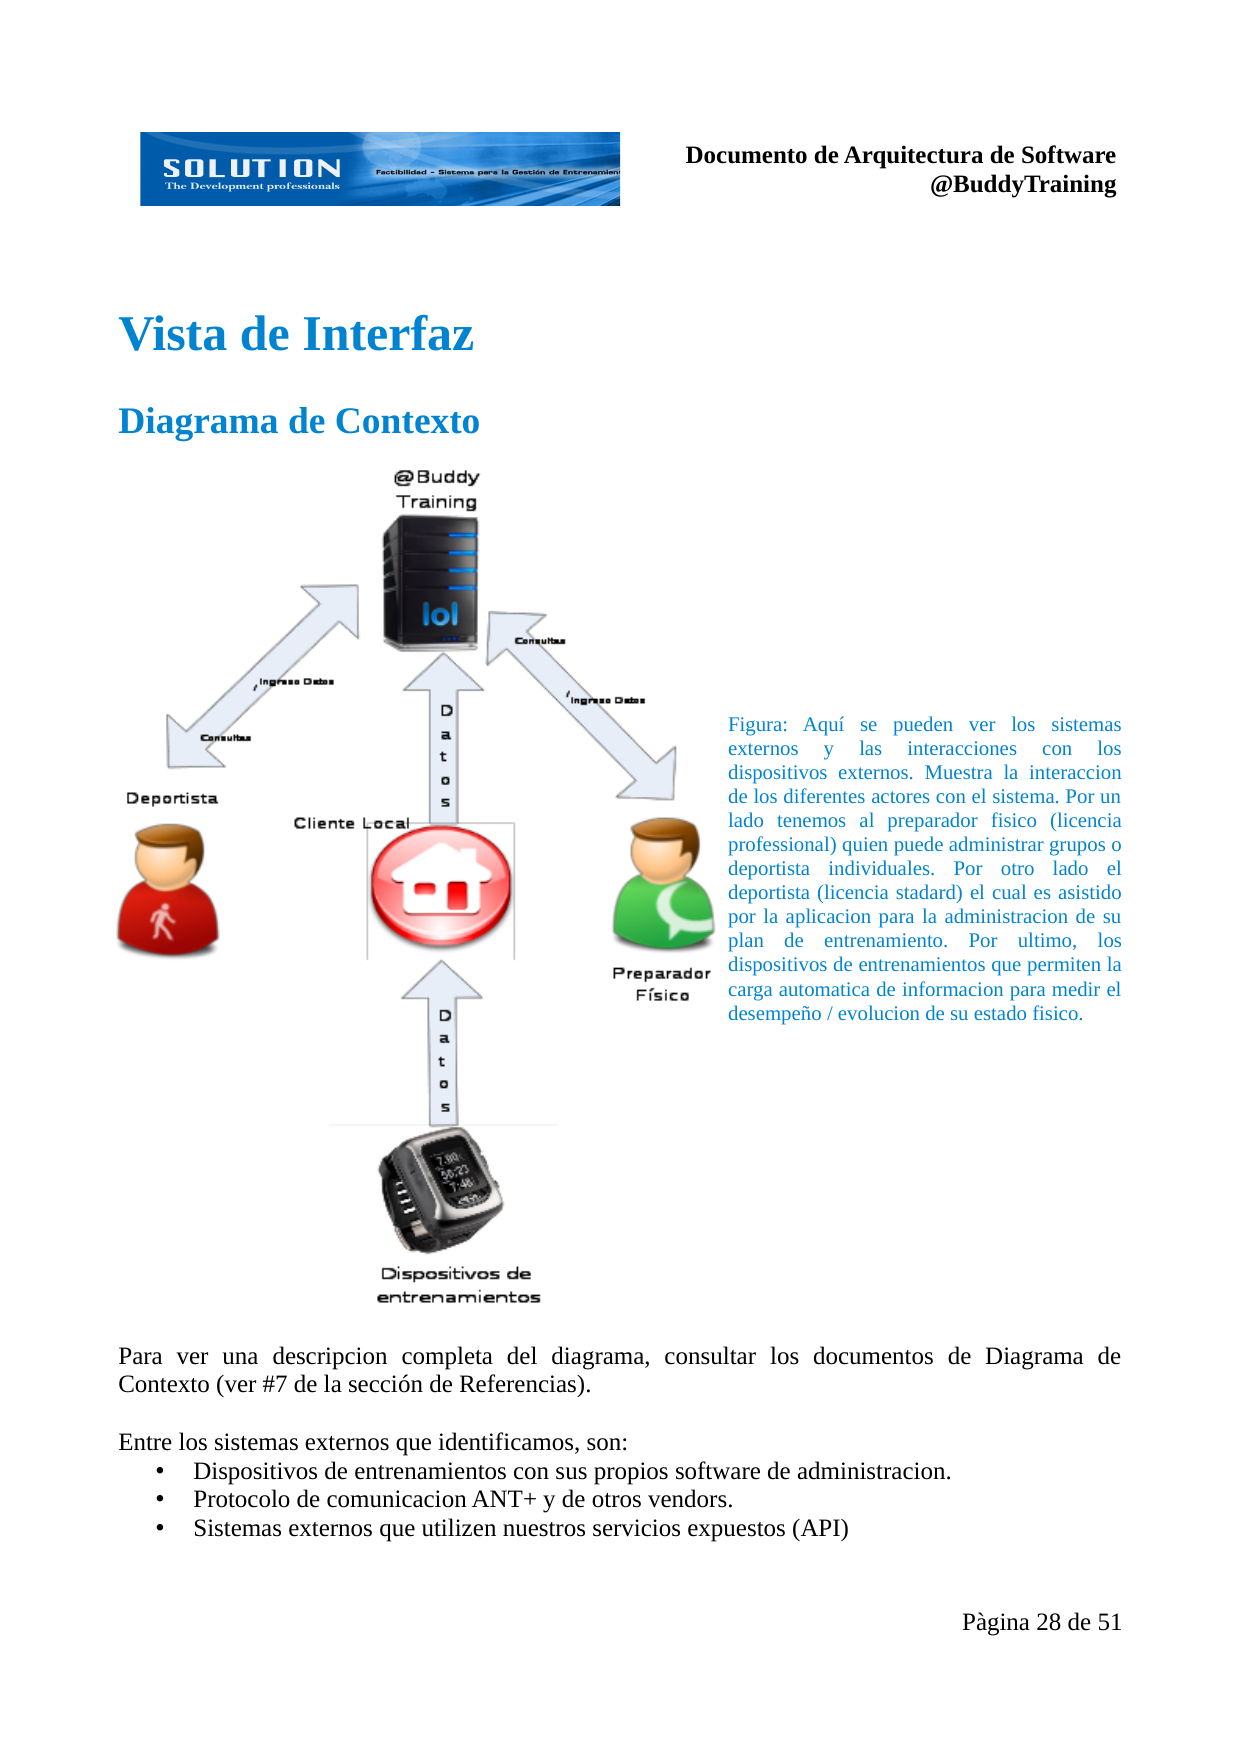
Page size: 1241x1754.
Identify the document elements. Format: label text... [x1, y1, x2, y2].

list Sistemas externos que utilizen nuestros servicios expuestos (API) [156, 1513, 1122, 1542]
list Protocolo de comunicacion ANT+ y de otros vendors. [156, 1484, 1122, 1513]
subtitle Vista de Interfaz [118, 303, 1122, 361]
picture [90, 444, 728, 1320]
text Entre los sistemas externos que identificamos, son: [118, 1427, 1122, 1456]
list Dispositivos de entrenamientos con sus propios software de administracion. [156, 1456, 1122, 1484]
text Figura: Aquí se pueden ver los sistemas externos y las interacciones con los dispositivos externos. Muestra la interaccion de los diferentes actores con el sistema. Por un lado tenemos al preparador fisico (licencia professional) quien puede administrar grupos o deportista individuales. Por otro lado el deportista (licencia stadard) el cual es asistido por la aplicacion para la administracion de su plan de entrenamiento. Por ultimo, los dispositivos de entrenamientos que permiten la carga automatica de informacion para medir el desempeño / evolucion de su estado fisico. [728, 712, 1122, 1024]
text Para ver una descripcion completa del diagrama, consultar los documentos de Diagrama de Contexto (ver #7 de la sección de Referencias). [118, 1341, 1122, 1398]
subtitle Diagrama de Contexto [118, 398, 1122, 441]
picture [140, 132, 621, 206]
